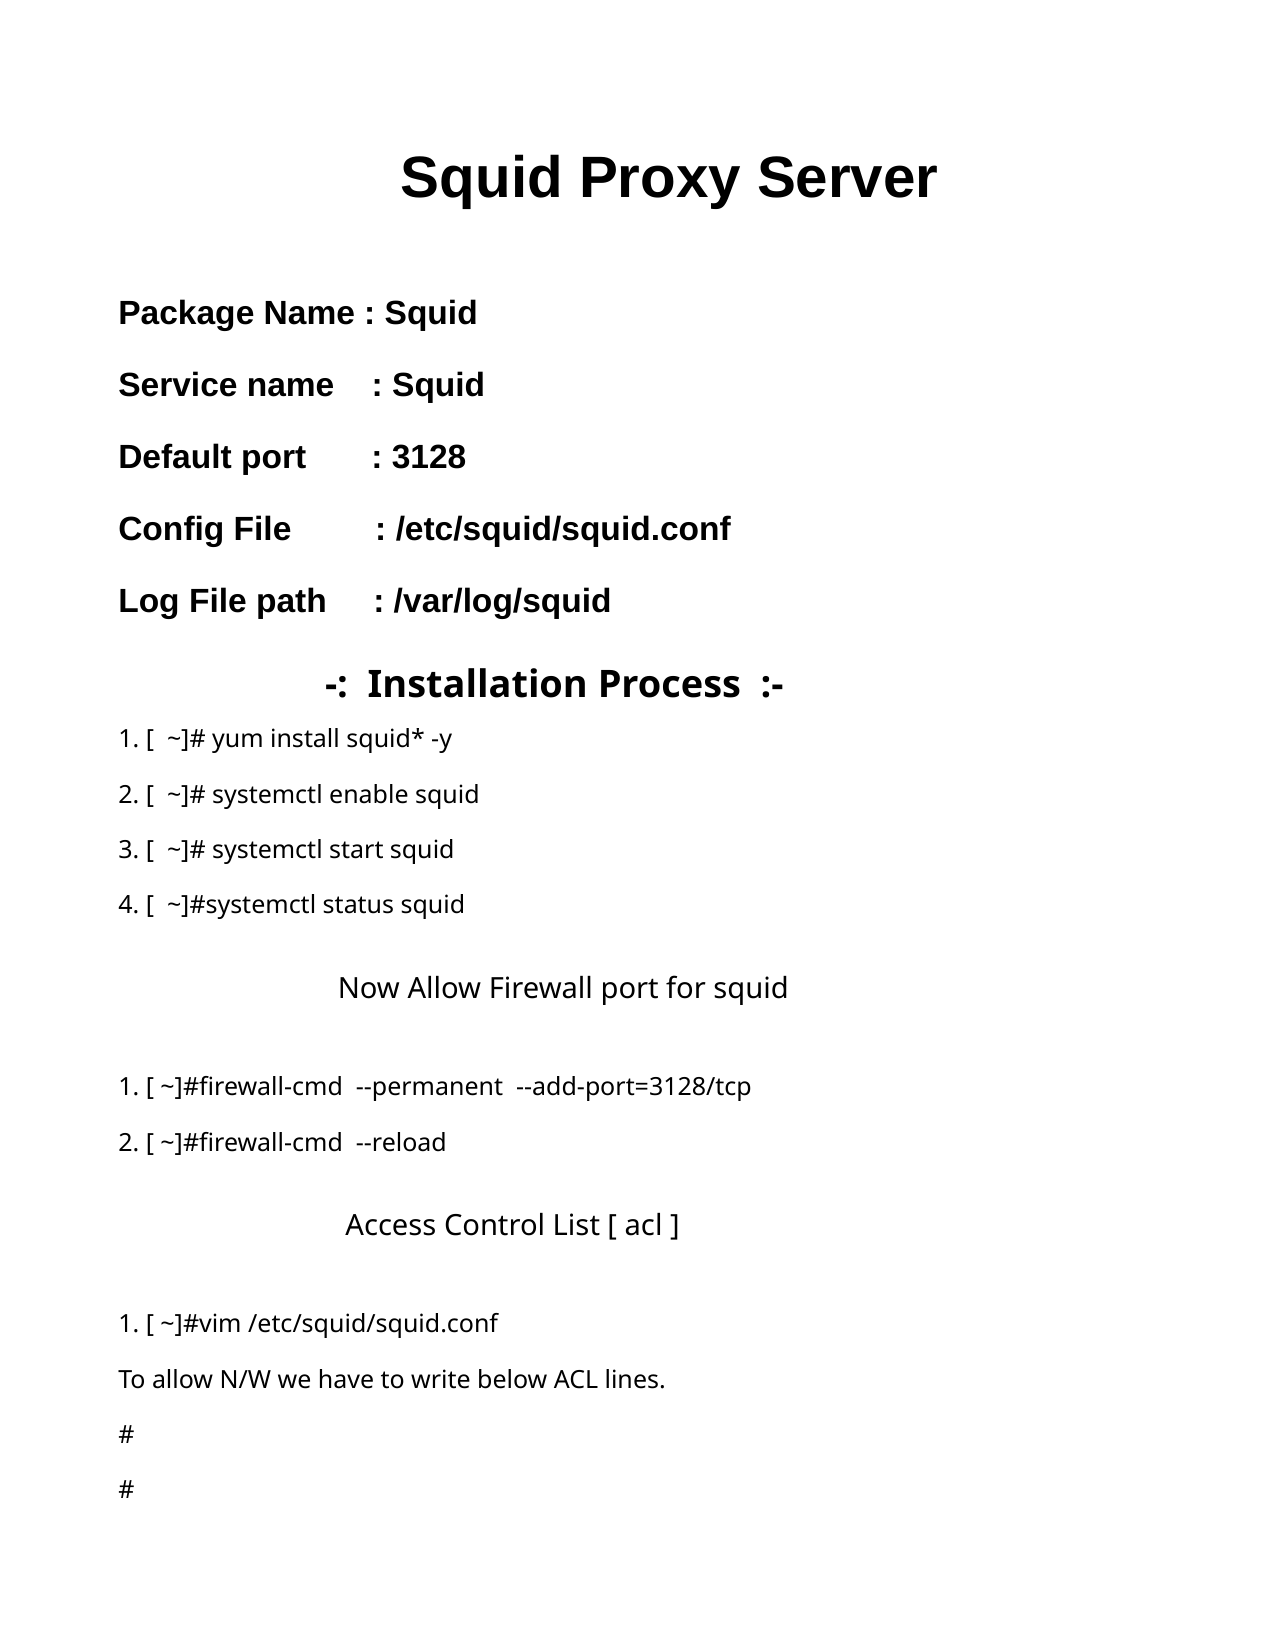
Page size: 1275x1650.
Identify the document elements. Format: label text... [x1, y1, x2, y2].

title Squid Proxy Server [118, 143, 1157, 210]
text 1. [ ~]# yum install squid* -y [118, 721, 1157, 755]
subtitle Default port : 3128 [118, 437, 1157, 475]
subtitle Log File path : /var/log/squid [118, 581, 1157, 619]
text 2. [ ~]# systemctl enable squid [118, 776, 1157, 810]
text To allow N/W we have to write below ACL lines. [118, 1361, 1157, 1395]
subtitle -: Installation Process :- [118, 657, 1157, 708]
text 4. [ ~]#systemctl status squid [118, 887, 1157, 921]
subtitle Config File : /etc/squid/squid.conf [118, 508, 1157, 547]
subtitle Package Name : Squid [118, 293, 1157, 331]
text # [118, 1417, 1157, 1451]
text 1. [ ~]#vim /etc/squid/squid.conf [118, 1306, 1157, 1340]
text 2. [ ~]#firewall-cmd --reload [118, 1124, 1157, 1158]
subtitle Service name : Squid [118, 364, 1157, 403]
text 3. [ ~]# systemctl start squid [118, 832, 1157, 866]
text # [118, 1472, 1157, 1506]
subtitle Now Allow Firewall port for squid [118, 967, 1157, 1007]
subtitle Access Control List [ acl ] [118, 1204, 1157, 1244]
text 1. [ ~]#firewall-cmd --permanent --add-port=3128/tcp [118, 1069, 1157, 1103]
